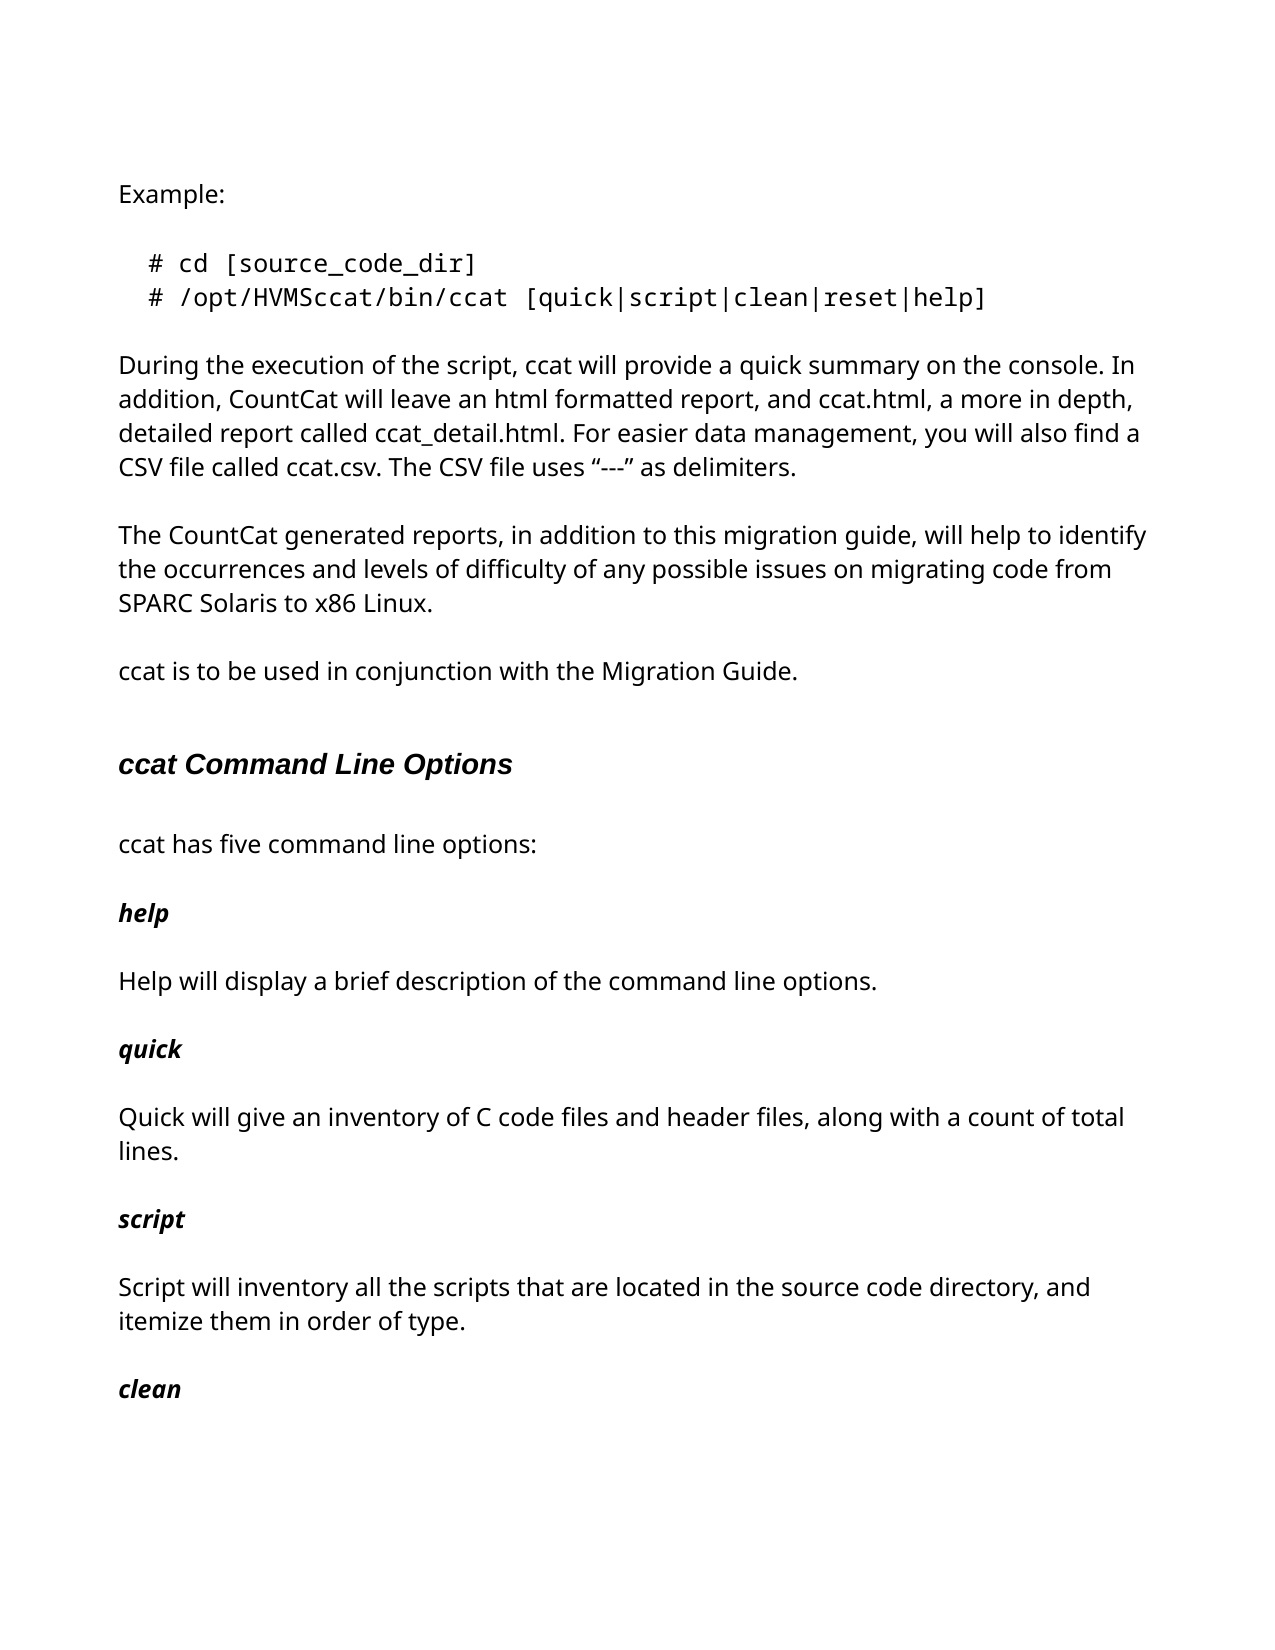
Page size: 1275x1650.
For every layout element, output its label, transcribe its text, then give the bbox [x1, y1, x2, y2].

text help [118, 895, 1157, 929]
text quick [118, 1032, 1157, 1066]
text Help will display a brief description of the command line options. [118, 963, 1157, 997]
text Quick will give an inventory of C code files and header files, along with a count of total lines. [118, 1100, 1157, 1168]
text ccat has five command line options: [118, 827, 1157, 861]
text script [118, 1202, 1157, 1236]
text ccat is to be used in conjunction with the Migration Guide. [118, 654, 1157, 688]
text During the execution of the script, ccat will provide a quick summary on the console. In addition, CountCat will leave an html formatted report, and ccat.html, a more in depth, detailed report called ccat_detail.html. For easier data management, you will also find a CSV file called ccat.csv. The CSV file uses “---” as delimiters. [118, 347, 1157, 484]
text # /opt/HVMSccat/bin/ccat [quick|script|clean|reset|help] [118, 279, 1157, 313]
subtitle ccat Command Line Options [118, 747, 1157, 781]
text # cd [source_code_dir] [118, 245, 1157, 279]
text clean [118, 1372, 1157, 1406]
text Example: [118, 177, 1157, 211]
text Script will inventory all the scripts that are located in the source code directory, and itemize them in order of type. [118, 1270, 1157, 1338]
text The CountCat generated reports, in addition to this migration guide, will help to identify the occurrences and levels of difficulty of any possible issues on migrating code from SPARC Solaris to x86 Linux. [118, 518, 1157, 620]
